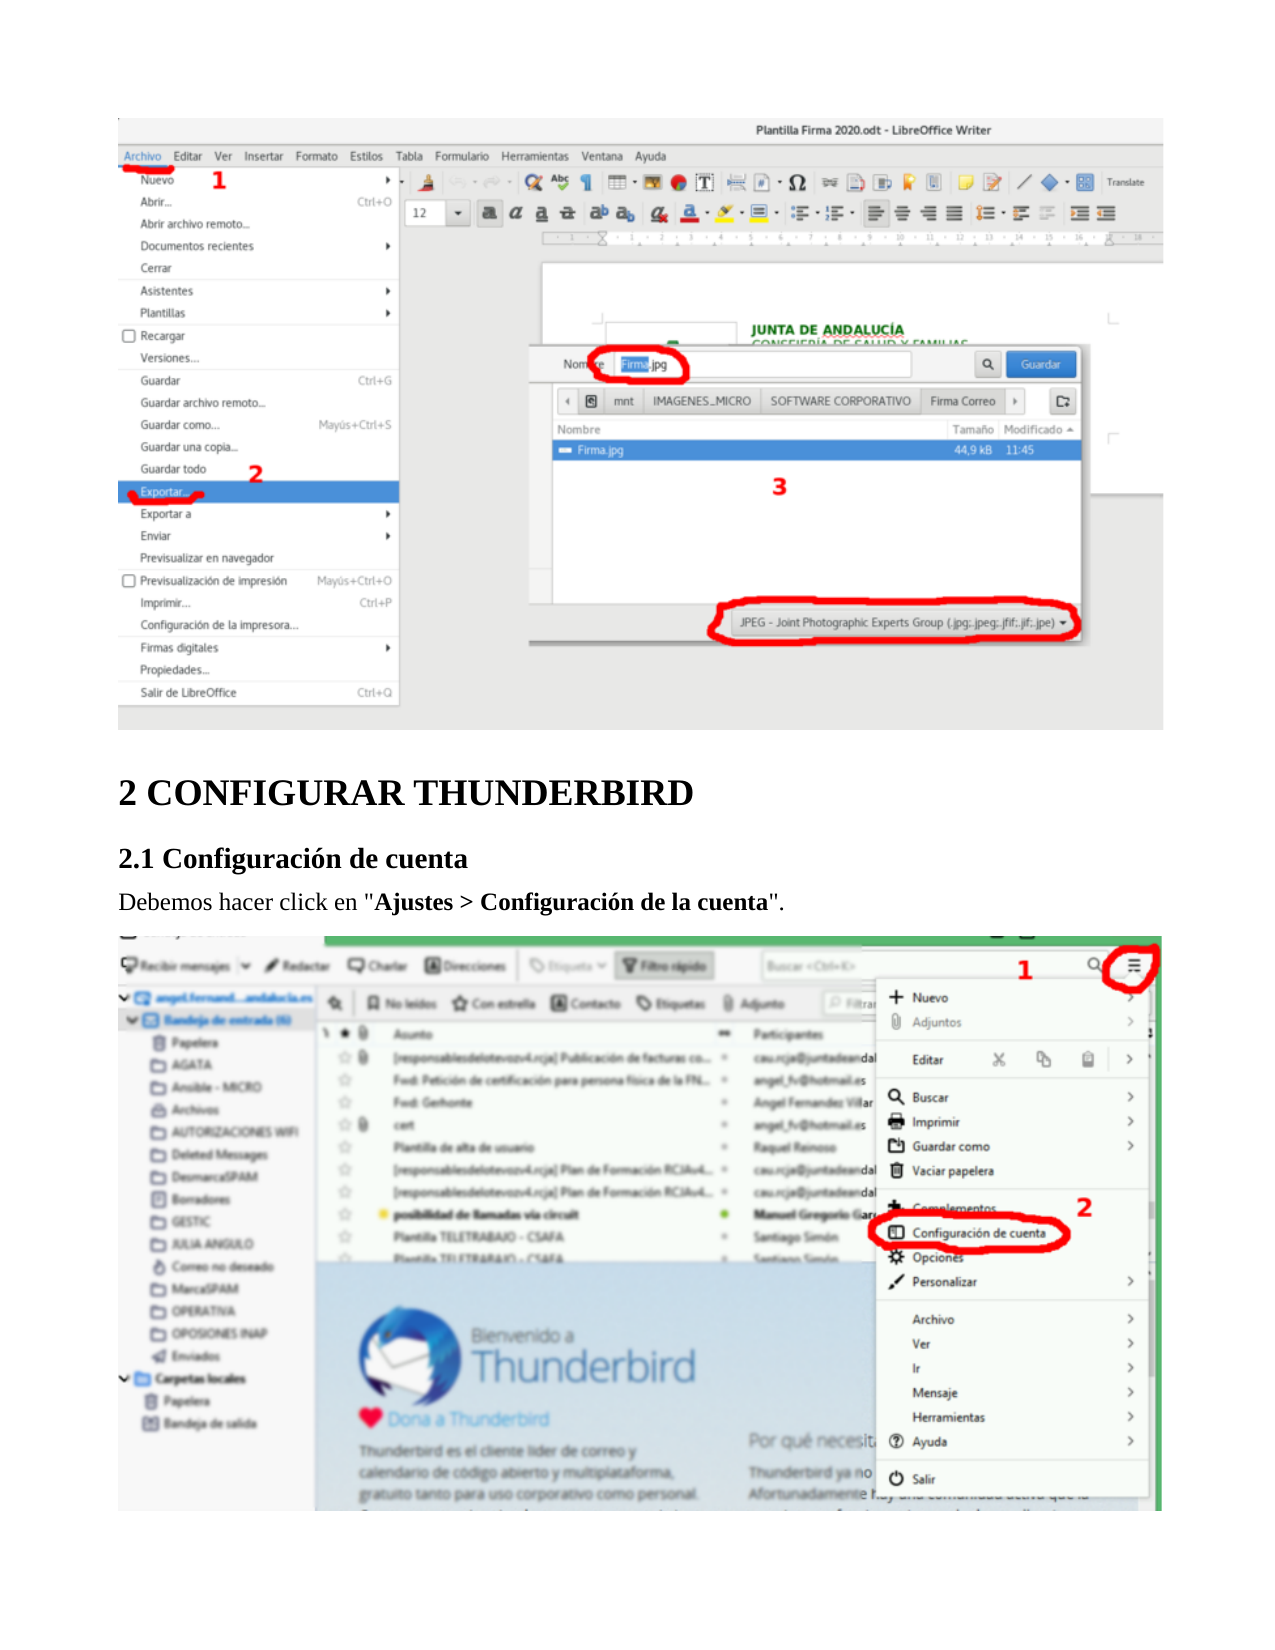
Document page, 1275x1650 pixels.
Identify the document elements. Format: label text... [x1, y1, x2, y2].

text Debemos hacer click en "Ajustes > Configuración de la cuenta". [118, 887, 1157, 916]
subtitle 2 CONFIGURAR THUNDERBIRD [118, 771, 1157, 814]
picture [118, 118, 1164, 730]
picture [118, 936, 1162, 1511]
subtitle 2.1 Configuración de cuenta [118, 841, 1157, 874]
